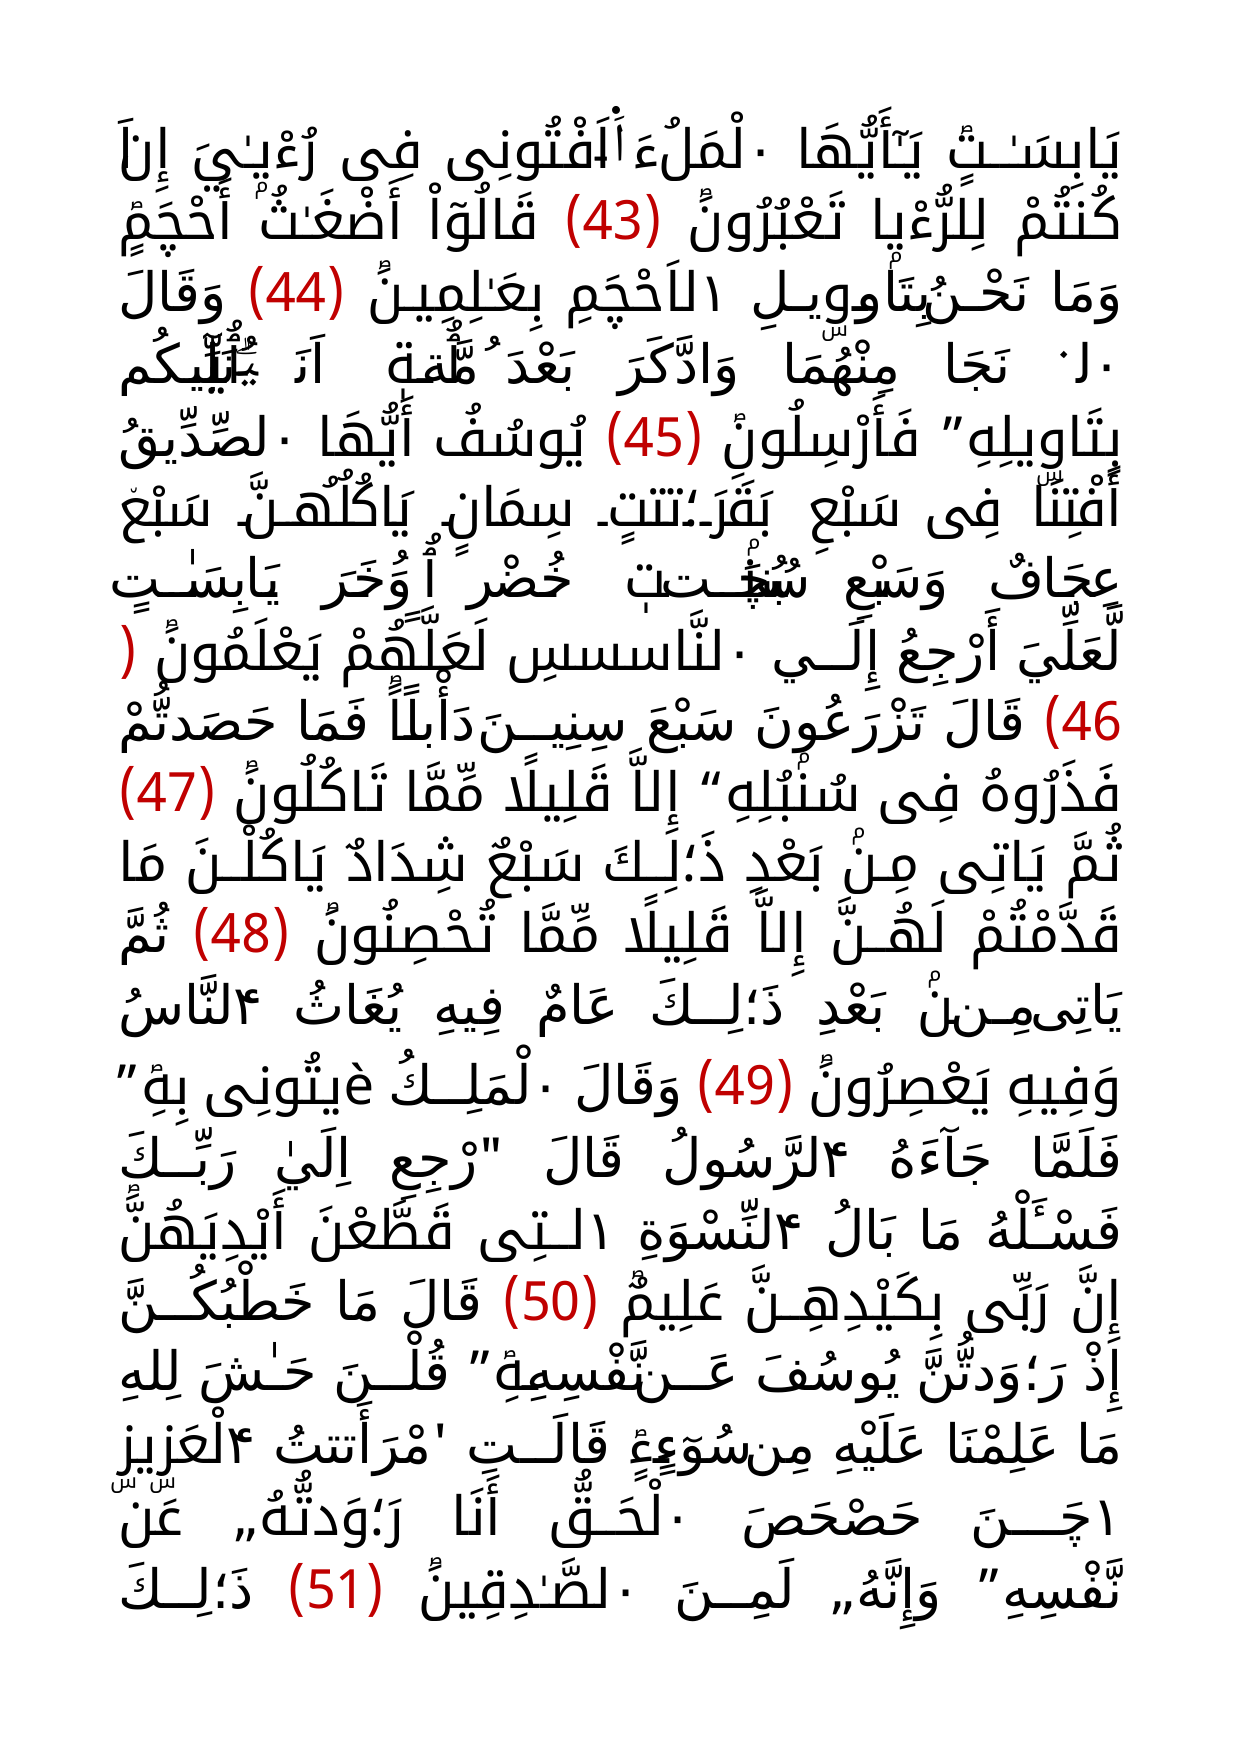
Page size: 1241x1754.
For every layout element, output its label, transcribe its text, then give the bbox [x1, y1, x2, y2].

text بِسْمِ ۱للَّهِ ۱لرَّحْمَـٰنِ ۱لرَّحِيمِ أَلَٓرۭؐ تِلْكَ ءَايَـٰــتُ ۴لْكِتَـٰــبِ ۱لْمُبِينِؐ (1) إِنَّآ أَنزَلْنَـٰهُ قُرْءَ؛ناٗ عَرَبِيّاً لَّعَلَّكُمْ تَعْقِلُونَؐ (2) نَحْنُ نَقُــصُّ عَلَيْكَ أَحْسَــنَ ۰لْقَصَـصِ بِمَآ أَوْحَيْنَآ إِلَيْكَ هَـٰذَا ۰لْقُرْءَانَ وَإِن كُنــتَ مِــن قَبْلِهِ” لَمِــنَ ۰لْغَـٰفِلِينَؐ (3) إِذْ قَالَ يُوسُفُ لَأِبِيهِ يَـٰٓأَبَــتِ إِنِّى رَأَيْــتُ أَحَدَ عَشَرَ كَوْكَباً وَالشَّمْسَ وَالْقَمَرَؐ رَأَيْتُهُمْ لِى سَـٰجِدِينَؐ (4) قَالَ يَـٰبُنَيِّ لاَ تَقْصُصْ رُءْيۭاكَ عَلَــيٰٓ إِخْوَتِــكَ فَيَكِيدُواْ لَكَ كَيْداٗؐ اِنننَّ ۰لشَّيْطَـٰنَ لِلِانسَـٰــنۣ عَدُوٌّ مُّبِينٌؐ (5) وَكَذَ؛لِــكَ يَجْتَبِيــكَ رَبُّــكَ وَيُعَلِّمُكَ مِــن تَاوۣيـلِ ۱لاَحَادِيــثِؐ وَيُتِمُّ نِعْمَتَهُ„ عَلَيْــكَ وَعَلَــيٰٓ ءَالِ يَعْقُوبببَ كَمَآ أَتَمَّهَا عَلَيٰٓ أَبَوَيْكَ مِــن قَبْلُ إِبْرَ؛هِيمَ وَإِسْحَـٰقَؐ إِنَّ رَبَّكَ عَلِيم٘ حَكِيمٌؐ (6) لَّقَدْ كَانَ فِى يُوسُفَ وَإِخْوَتِهِ“ ءَايَـٰــتٌ لِّلسَّآئِـلِينَؐ (7) إِذْ قَالُواْ لَيُوسُفُ وَأَخُوهُ أَحَــبُّ إِلَـيٰٓ أَبِينَا مِنَّا وَنَحْــنُ عُصْبَة٘ؐ اِنَّ أَبَانَا لَفِى ضَچَلٍ مُّبِينٖؐ (8) ۶قْتُلُواْ يُوسُفَ أَوۣ 'طْرَحُوهُ أَرْضاً يَخْــلُ لَكُمْ وَجْهُ أَبِيكُمْ وَتَكُونُواْ مِـنۢ بَعْدِهِ” قَوْماً صَـٰڤِحِينَؐ (9) ¥ قَالَ قَآئِــلٌ مِّنْهُمْ لاَ تَقْتُلُواْ يُوسُفَ وَأَلْقُوهُ فِى غَيَـٰبَـٰــتِ ۱لْجُــبِّ يَلْتَقِطْهُ بَعْــضُ ۴لسَّيَّارَةِ إِن كُنتُمْ فَـٰعِلِينَؐ (10) قَالُواْ يَـٰٓأَبَانَا مَا لَــكَ لاَ تَاﯫ عَلَيٰ يُوسُفَ وَإِنَّا لَهُ„ ڤَنَـٰصِحُونَؐ (11) أَرْسِلْهُ مَعَنَا غَداً يَرْتَعِ وَيَلْعَــبْ وَإِنَّا لَهُ„ لَحَـٰفِظُونَؐ (12) قَالَ إِنِّى ڤَيُحْزۣنُنِيَ أَن تَذْهَبُواْ بِهِ” وَأَخَافُ أَنْ يَّاكُلَهُ ۴لذِّيــبُ وَأَنتُمْ عَنْهُ غَـٰفِلُونَؐ (13) قَالُواْ لَـئِـــنَ اَكَلَهُ ۴لذِّيــبُ وَنَحْــنُ عُصْبَة٘ اِنَّآ إِذاً لَّخَـٰسِرُونَؐ (14) فَلَمَّا ذَهَبُواْ بِهِ” وَأَجْمَعُوٓاْ أَنننْ يَّجْعَلُوهُ فِى غَيَـٰبَـٰــتِ ۱لْجُــبِّ وَأَوْحَيْنَآ إِلَيْهِ لَتُنَبِّيؕنَّهُم بِأَمْرۣهِمْ هَـٰذَا وَهُمْ لاَ يَشْعُرُونَؐ (15) وَجَآءُوٓ أَبَاهُمْ عِشَآءً يَبْكُونَ (16) قَالُواْ يَـٰٓأَبَانَآ إِنَّا ذَهَبْنَا نَسْتَبِقُ وَتَرَكْنَا يُوسُفَ عِندَ مَتَـٰعِنَا فَأَكَلَهُ ۴لذِّيــبُؐ وَمَآ أَنتَ بِمُومِــنٍ لَّنَا وَلَوْ كُنَّا صَـٰدِقِينَؐ (17) وَجَآءُو عَلَيٰ قَمِيصِهِ” بِدَمٍ كَذِبٍؐ قَالَ بَلْ سَوَّلَــتْ لَكُمُ; أَنفُسُكُمُ; أَمْراًؐ فَصَبْرٌ جَمِيلٌؐ وَاللَّهُ ۴لْمُسْتَعَانُ عَلَــيٰ مَا تَصِفُونَؐ (18) وَجَآءَتْ سَيَّارَةٌ فَأَرْسَلُواْ وَارۣدَهُمْ فَأَدْلۭيٰ دَلْوَهُ„ قَالَ يَـٰبُشْرۭ؛يَ هَـٰذَا غُچَمٌؐ وَأَسَرُّوهُ بِضَـٰعَةًؐ وَاللَّهُ عَلِيمٛ بِمَا يَعْمَلُونَؐ (19) وَشَرَوْهُ بِثَمَــنٙ بَخْسٍ دَرَ؛هِمَ مَعْدُودَةٍ وَكَانُواْ فِيهِ مِنَ ۰لزَّ؛هِدِينَؐ (20) وَقَالَ ۰ﻟ﮲ 'شْتَرۭيٰهُ مِــن مِّصْرَ لِامْرَأَتِهِ“ أَكْرۣمِى مَثْوۭيٰهُ عَسۭيٰٓ أَنْ يَّنفَعَنَآ أَوْ نَتَّخِذَهُ„ وَلَداًؐ وَكَذَ؛لِــكَ مَكَّنَّا لِيُوسُفَ فِى ۱لاَرْضِ وَلِنُعَلِّمَهُ„ مِن تَاوۣيلِ ۱لاَحَادِيــثِؐ وَاللَّهُ غَالِــب٘ عَلَيٰٓ أَمْرۣهِؐ” وَچَكِــنَّ أَكْثَرَ ۰لنَّاسِ لاَ يَعْلَمُونَؐ (21) وَلَمَّا بَلَغَ أَشُدَّهُ; ءَاتَيْنَـٰهُ حُكْماً وَعِلْماًؐ وَكَذَ؛لِــكَ نَجْزۣى ۱ڤْمُحْسِنِينَؐ (22) ® وَرَ؛وَدَتْهُ ۴لتِى هُوَ فِى بَيْتِهَا عَــن نَّفْسِهِ” وَغَلَّقَــتِ ۱لاَبْوَ؛بببَ وَقَالَتْ هِيتَ لَــكَؐ قَالَ مَعَاذَ ۰للَّهِؐ إِنَّهُ„ رَبِّــيَ أَحْسَــنَ مَثْوۭايَؐ إِنَّهُ„ لاَ يُفْلِحُ ۴لظَّـٰلِمُونَؐ (23) وَلَقَدْ هَمَّــتْ بِهِؐ” وَهَمَّ بِهَا لَوْلآَ أَن رّۭءۭا بُرْهَـٰنَ رَبِّهِؐ” كَذَ؛لِــكَ لِنَصْرۣفَ عَنْهُ ۴لسُّوٓءَ وَاڤْفَحْشَآءَؐ اۭنَّهُ„ مِـنْ عِبَادِنَا ۰ڤْمُخْلَصِينَؐ (24) وَاسْتَبَقَا ۰لْبَابببَ وَقَدَّتتتْ قَمِيصَهُ„ مِن دُبُرٍ وَأَلْفَيَا سَيِّدَهَا لَدَا ۰لْبَابببِؐ قَالَــتْ مَا جَزَآءُ مَنَ اَرَادَ بِأَهْلِكَ سُوٓءاٗ اِلٓاَّ أَنْ يُّسْجَنَ أَوْ عَذَاب٘ اَلِيمٌؐ (25) قَالَ هِيَ رَ؛وَدَتْنِى عَن نَّفْسِىؐ وَشَهِدَ شَاهِدٌ مِّــنَ اَهْلِهَآ إِننن كَانَ قَمِيصُهُ„ قُدَّ مِن قُبُلٍ فَصَدَقَــتْ وَهُوَ مِــنَ ۰لْكَـٰذِبِينَ (26) وَإِننن كَانَ قَمِيصُهُ„ قُدَّ مِن دُبُرٍ فَكَذَبَــتْؐ وَهُوَ مِــنَ ۰لصَّـٰدِقِينَؐ (27) فَلَمَّا رۭءۭا قَمِيصَهُ„ قُدَّ مِن دُبُرٍ قَالَ إِنَّهُ„ مِــن كَيْدِكُنَّ إِنَّ كَيْدَكُنَّ عَظِيمٌؐ (28) يُوسُفُ أَعْرۣضضضْ عَنْ هَـٰذَاؐ وَاسْتَغْفِـرۣى لِذَنۢبِــكِ إِنَّــكِ كُنــتِ مِــنَ ۰لْخَاطِـِٕينَؐ (29) وَقَالَ نِسْوَةٌ فِى ۱لْمَدِينَةِ 'مْرَأَتتتُ ۴لْعَزۣيزۣ تُرَ؛وۣدُ فَتۭيٰهَا عَــن نَّفْسِهِ” قَدْ شَغَفَهَا حُبّاٗؐ اِنَّا لَنَرۭيٰهَا فِى ضَچَـلٍ مُّبِـينٍؐ (30) فَلَمَّا سَمِعَــتْ بِمَكْرۣهِنَّ أَرْسَلَتِ اِلَيْهِنَّ وَأَعْتَدَتْ لَهُــنَّ مُتَّكَـٔاً وَءَاتَــتْ كُلَّ وَ؛حِدَةٍ مِّنْهُنَّ سِكِّيناً وَقَالَتُ ۶خْرُجْ عَلَيْهِـنَّؐ فَلَمَّا رَأَيْنَهُ; أَكْبَرْنَهُ„ وَقَطَّعْنَ أَيْدِيَهُنَّ وَقُلْــنَ حَـٰشَ لِلهِ مَا هَـٰذَا بَشَراٗؐ اِنْ هَـٰذَآ إِلاَّ مَلَــكٌ كَرۣيمٌؐ (31) قَالَــتْ فَذَ؛لِكُنَّ ۰ﻟ﮲ لُمْتُنَّنِى فِيهِؐ وَلَقَدْ رَ؛وَدتُّهُ„ عَــن نَّفْسِهِ” فَاسْتَعْصَمَؐ وَلَئِن لَّمْ يَفْعَــلْ مَآ ءَامُرُهُ„ ڤَيُسْجَنَنَّ وَلَيَكُوناً مِّــنَ ۰لصَّـٰغِرۣينَؐ (32) © قَالَ رَبِّ ۱لسِّجْنُ أَحَبُّ إِلَــيَّ مِمَّا يَدْعُونَنِىٓ إِلَيْهِ وَإِلاَّ تَصْرۣفْ عَنِّى كَيْدَهُنَّ أَصْبُ إِلَيْهِنَّ وَأَكُــن مِّنَ ۰لْجَـٰهِلِينَؐ (33) فَاسْتَجَابَ لَهُ„ رَبُّهُ„ فَصَرَفَ عَنْهُ كَيْدَهُنَّؐ إِنَّهُ„ هُوَ ۰لسَّمِيعُ ۴لْعَلِيمُؐ (34) ثُمَّ بَدَا لَهُم مِّـنۢ بَعْدِ مَا رَأَوُاْ ۴لاَيَـٰــتِ ڤَيَسْجُنُنَّهُ„ حَتَّــيٰ حِينٍؐ (35) وَدَخَــلَ مَعَهُ ۴لسِّجْــنَ فَتَيَـٰــنۣؐ قَالَ أَحَدُهُمَآ إِنِّيَ أَرۭيٰنِــيَ أَعْصِرُ خَمْراًؐ وَقَالَ ۰لاَخَرُ إِنِّيَ أَرۭيٰنِــيَ أَحْمِلُ فَوْقَ رَأْسِى خُبْزاً تَاكُلُ ۴لطَّيْرُ مِنْهُؐ نَبِّيؔنَا بِتَاوۣيلِهِ“ إِنَّا نَرۭيٰــكَ مِــنَ ۰ڤْمُحْسِنِينَؐ (36) قَالَ لاَ يَاتِيكُمَا طَعَامٌ تُرْزَقَـٰنِهِ“ إِلاَّ نَبَّأْتُكُمَا بِتَاوۣيلِهِ” قَبْلَ أَنْ يَّاتِيَكُمَاؐ ذَ؛لِكُمَا مِمَّا عَلَّمَنِى رَبِّيَؐ إِنِّى تَرَكْــتُ مِلَّةَ قَوْمٍ لاَّ يُومِنُونَ بِاللَّهِ وَهُم بِالاَخِرَةِ هُمْ كَـٰفِرُونَؐ (37) وَاتَّبَعْــتُ مِلَّةَ ءَابَآءِيَ إِبْرَ؛هِيمَ وَإِسْحَـٰقَ وَيَعْقُوبببَؐ مَا كَانَ لَنَآ أَن نُّشْرۣكككَ بِاللَّهِ مِن شَيْءٍؐ ذَ؛لِــكَ مِـن فَضْـلِ ۱للَّهِ عَلَيْنَا وَعَلَي ۰لنَّاسِؐ وَچَكِــنَّ أَكْثَرَ ۰لنَّاسسسِ لاَ يَشْكُرُونَؐ (38) يَـٰصَـٰحِبَيِ ۱ڤسِّجْــنۣ ءَآرْبَابٌ مُّتَفَرّۣقُونَ خَيْر٘ اَمِ ۱للَّهُ ۴لْوَ؛حِدُ ۴لْقَهَّارُؐ (39) مَا تَعْبُدُونَ مِن دُونِهِ“ إِلٓاَّ أَسْمَآءً سَمَّيْتُمُوهَآ أَنتُمْ وَءَابَآؤُكُم مَّآ أَنزَلَ ۰للَّهُ بِهَا مِــن سُلْطَـٰنٖؐ اِنِ ۱لْحُكْمُ إِلاَّ لِلهِؐ أَمَرَ أَلاَّ تَعْبُدُوٓاْ إِلٓاَّ إِيَّاهُؐ ذَ؛لِكَ ۰لدِّيــنُ ۴لْقَيِّمُؐ وَچَكِنَّ أَكْثَرَ ۰لنَّاسسسِ لاَ يَعْلَمُونَؐ (40) يَـٰصَـٰحِبَــيۣ ۱لسِّجْـنِ أَمَّــآ أَحَدُكُمَا فَيَسْقِى رَبَّهُ„ خَمْراًؐ وَأَمَّا ۰لاَخَرُ فَيُصْلَــبُ فَتَاكُلُ ۴لطَّيْرُ مِن رَّأْسِهِؐ” قُضِــيَ ۰لاَمْرُ ۴ﻟ﮲ فِيهِ تَسْتَفْتِيَـٰنِؐ (41) ® وَقَالَ لِلذِى ظَــنَّ أَنَّهُ„ نَاجٍ مِّنْهُمَا ۸ذْكُرْنِى عِندَ رَبِّكَؐ فَأَنسۭيٰهُ ۴لشَّيْطَـٰنُ ذِكْرَ رَبِّهِ” فَلَبِــثَ فِى ۱لسِّجْنِ بِضْعَ سِنِينَؐ (42) وَقَالَ ۰لْمَلِــكُ إِنِّيَ أَرۭيٰ سَبْعَ بَقَرَ؛تتتٍ سِمَانٍ يَاكُلُهُــنَّ سَبْع٘ عِجَافٌ وَسَبْعَ سُنۢبُچَــتٖ خُضْرٍ وَٱُخَرَ يَابِسَـٰــتٍؐ يَـٰٓأَيُّهَا ۰لْمَلُءَ اَ۬فْتُونِى فِى رُءْيۭـٰيَ إِن كُنتُمْ لِلرُّءْيۭا تَعْبُرُونَؐ (43) قَالُوٓاْ أَضْغَـٰثُ أَحْچَمٍؐ وَمَا نَحْـنُ بِتَاوۣيـلِ ۱لاَحْچَمِ بِعَـٰلِمِيـنَؐ (44) وَقَالَ ۰ﻟ﮲ نَجَا مِنْهُمَا وَادَّكَرَ بَعْدَ ٱُمَّةٖ اَنَآ ٱُنَبِّيؖكُم بِتَاوۣيلِهِ” فَأَرْسِلُونِؐ (45) يُوسُفُ أَيُّهَا ۰لصِّدِّيقُ أَفْتِنَا فِى سَبْعِ بَقَرَ؛تتتٍ سِمَانٍ يَاكُلُهُــنَّ سَبْع٘ عِجَافٌ وَسَبْعِ سُنۢبُچَــتٖ خُضْرٍ وَٱُخَرَ يَابِسَـٰــتٍ لَّعَلِّيَ أَرْجِعُ إِلَــي ۰لنَّاسسسِ لَعَلَّهُمْ يَعْلَمُونَؐ (46) قَالَ تَزْرَعُونَ سَبْعَ سِنِيــنَ دَأْباًؐ فَمَا حَصَدتُّمْ فَذَرُوهُ فِى سُنۢبُلِهِ“ إِلاَّ قَلِيلًا مِّمَّا تَاكُلُونَؐ (47) ثُمَّ يَاتِى مِـنۢ بَعْدِ ذَ؛لِــكَ سَبْعٌ شِدَادٌ يَاكُلْــنَ مَا قَدَّمْتُمْ لَهُــنَّ إِلاَّ قَلِيلًا مِّمَّا تُحْصِنُونَؐ (48) ثُمَّ يَاتِى مِـنۢ بَعْدِ ذَ؛لِــكَ عَامٌ فِيهِ يُغَاثُ ۴لنَّاسُ وَفِيهِ يَعْصِرُونَؐ (49) وَقَالَ ۰لْمَلِــكُ èيتُونِى بِهِؐ” فَلَمَّا جَآءَهُ ۴لرَّسُولُ قَالَ "رْجِعِ اِلَيٰ رَبِّــكَ فَسْـَٔلْهُ مَا بَالُ ۴لنِّسْوَةِ ۱لــتِى قَطَّعْنَ أَيْدِيَهُنَّؐ إِنَّ رَبِّى بِكَيْدِهِــنَّ عَلِيمٌؐ (50) قَالَ مَا خَطْبُكُــنَّ إِذْ رَ؛وَدتُّنَّ يُوسُفَ عَــن نَّفْسِهِؐ” قُلْــنَ حَـٰشَ لِلهِ مَا عَلِمْنَا عَلَيْهِ مِن سُوٓءٍؐ قَالَــتِ 'مْرَأَتتتُ ۴لْعَزۣيزۣ ۱چَـــنَ حَصْحَصَ ۰لْحَــقُّ أَنَا رَ؛وَدتُّهُ„ عَن نَّفْسِهِ” وَإِنَّهُ„ لَمِــنَ ۰لصَّـٰدِقِينَؐ (51) ذَ؛لِــكَ لِيَعْلَمَ أَنِّى لَمَ اَخُنْهُ بِالْغَيْبِ وَأَنَّ ۰للَّهَ لاَ يَهْدِى كَيْدَ ۰لْخَآئِنِينَؐ (52) ¤ وَمَآ ٱُبَرّۣىُٔ نَفْسِيَؐ إِنَّ ۰لنَّفْــسَ لَأَمَّارَةٛ بِالسُّوٓءِ الاَّ مَا رَحِمَ رَبِّيَؐ إِنَّ رَبِّى غَفُورٌ رَّحِيمٌؐ (53) وَقَالَ ۰لْمَلِــكُ èيتُونِى بِهِ“ أَسْتَخْلِصْهُ لِنَفْسِىؐ فَلَمَّا كَلَّمَهُ„ قَالَ إِنَّــكَ ۰لْيَوْمَ لَدَيْنَا مَكِين٘ اَمِينٌؐ (54) قَالَ "جْعَلْنِى عَلَــيٰ خَزَآئِـنِ ۱لاَرْضِ إِنِّى حَفِيظ٘ عَلِيمٌؐ (55) وَكَذَ؛لِــكَ مَكَّنَّا لِيُوسُفَ فِى ۱لاَرْضِ يَتَبَوَّٱُ مِنْهَا حَيْــثُ يَشَآءُؐ نُصِيــبُ بِرَحْمَتِنَا مَــن نَّشَــآءُ وَلاَ نُضِيعُ أَجْرَ ۰ڤْمُحْسِنِينَؐ (56) وَلَأَجْرُ ۴لاَخِرَةِ خَيْرٌ لِّلذِينَ ءَامَنُواْ وَكَانُواْ يَتَّقُونَؐ (57) وَجَآءَ اۭخْوَةُ يُوسُفَ فَدَخَلُواْ عَلَيْهِ فَعَرَفَهُمْ وَهُمْ لَهُ„ مُنكِرُونَؐ (58) وَلَمَّا جَهَّزَهُم بِجَهَازۣهِمْ قَالَ "يتُونِى بِأَخٍ لَّكُم مِّنَ اَبِيكُمُؐ; أَلاَ تَرَوْنَ أَنِّيَ ٱُوفِى ۱لْكَيْلَ وَأَنَا خَيْرُ ۴لْمُنزۣلِينَؐ (59) فَإِن لَّمْ تَاتُونِى بِهِ” فَلاَ كَيْــلَ لَكُمْ عِندِى وَلاَ تَقْرَبُونِؐ (60) قَالُواْ سَنُرَ؛وۣدُ عَنْهُ أَبَاهُ وَإِنَّا لَفَـٰعِلُونَؐ (61) وَقَالَ لِفِتْيَتِهِ 'جْعَلُواْ بِضَـٰعَتَهُمْ فِى رۣحَالِهِمْ لَعَلَّهُمْ يَعْرۣفُونَهَآ إِذَا "نقَلَبُوٓاْ إِلَــيٰٓ أَهْلِهِمْ لَعَلَّهُمْ يَرْجِعُونَؐ (62) فَلَمَّا رَجَعُوٓاْ إِلَـيٰٓ أَبِيهِمْ قَالُواْ يَـٰٓأَبَانَا مُنِعَ مِنَّا ۰لْكَيْلُ فَأَرْسِــلْ مَعَنَآ أَخَانَا نَكْتَلْ وَإِنَّا لَهُ„ لَحَـٰفِظُونَؐ (63) قَالَ هَــلَ —امَنُكُمْ عَلَيْهِ إِلاَّ كَمَآ أَمِنتُكُمْ عَلَـيٰٓ أَخِيهِ مِن قَبْـلُؐ فَاللَّهُ خَيْر٘ حِفْظاًؐ وَهُوَ أَرْحَمُ ۴لرَّ؛حِمِينَؐ (64) وَلَمَّا فَتَحُواْ مَتَـٰعَهُمْ وَجَدُواْ بِضَـٰعَتَهُمْ رُدَّتتتِ اِلَيْهِمْ قَالُواْ يَـٰٓأَبَانَا مَا نَبْغِىؐ هَـٰذِهِ” بِضَـٰعَتُنَا رُدَّتتتِ اِلَيْنَا وَنَمِيرُ أَهْلَنَا وَنَحْفَظُ أَخَانَا وَنَزْدَادُ كَيْلَ بَعِيرٍؐ ذَ؛لِــكَ كَيْــلٌ يَسِيرٌؐ (65) ® قَالَ لَنُ ۷رْسِلَهُ„ مَعَكُمْ حَتَّيٰ تُوتُونِ مَوْثِقاً مِّــنَ ۰للَّهِ لَتَاتُنَّنِى بِهِ“ إِلٓاَّ أَنْ يُّحَاطَ بِكُمْؐ فَلَمَّآ ءَاتَوْهُ مَوْثِقَهُمْ قَالَ ۰للَّهُ عَلَيٰ مَا نَقُولُ وَكِيـلٌؐ (66) وَقَالَ يَـٰبَنِــيَّ لاَ تَدْخُلُواْ مِـنۢ بَابببٍ وَ؛حِدٍ وَادْخُلُواْ مِنَ اَبْوَ؛بٍ مُّتَفَرّۣقَةٍؐ وَمَآ ٱُغْنِى عَنكُم مِّــنَ ۰للَّهِ مِن شَيْءٖؐ اِنننۣ ۱لْحُكْمُ إِلاَّ لِلهِؐ عَلَيْهِ تَوَكَّلْــتُؐ وَعَلَيْهِ فَلْيَتَوَكَّلِ ۱لْمُتَوَكِّلُونَؐ (67) وَلَمَّا دَخَلُواْ مِــنْ حَيْــثُ أَمَرَهُمُ; أَبُوهُم مَّا كَانَ يُغْنِى عَنْهُم مِّــنَ ۰للَّهِ مِن شَيْءٖ اِلاَّ حَاجَةً فِى نَفْسِ يَعْقُوبَ قَضۭيٰهَاؐ وَإِنَّهُ„ لَذُو عِلْمٍ لِّمَا عَلَّمْنَـٰهُؐ وَچَكِــنَّ أَكْثَرَ ۰لنَّاسسسِ لاَ يَعْلَمُونَؐ (68) وَلَمَّا دَخَلُواْ عَلَيٰ يُوسُفَ ءَاوۭيٰٓ إِلَيْهِ أَخَاهُؐ قَالَ إِنِّــيَ أَنَآ أَخُوكككَ فَلاَ تَبْتَئِـسْ بِمَا كَانُواْ يَعْمَلُونَؐ (69) فَلَمَّا جَهَّزَهُم بِجَهَازۣهِمْ جَعَلَ ۰لسِّقَايَةَ فِى رَحْـلِ أَخِيهِ ثُمَّ أَذَّنَ مُوَ۬ذِّن٘ اَيَّتُهَا ۰لْعِيرُ إِنَّكُمْ لَسَـٰرۣقُونَؐ (70) قَالُواْ وَأَقْبَلُواْ عَلَيْهِم مَّاذَا تَفْقِدُونَؐ (71) قَالُواْ نَفْقِدُ صُوَاعَ ۰لْمَلِكِؐ وَلِمَـن جَآءَ بِهِ” حِمْلُ بَعِيرٍ وَأَنَا بِهِ” زَعِيمٌؐ (72) قَالُواْ تَاللَّهِ لَقَدْ عَلِمْتُم مَّا جِيؔنَا لِنُفْسِدَ فِى ۱لاَرْضِ وَمَا كُنَّا سَـٰرۣقِينَؐ (73) قَالُواْ فَمَا جَزَ×ؤُهُ; إِننن كُنتُمْ كَـٰذِبِينَؐ (74) قَالُواْ جَزَ×ؤُهُ„ مَنْ وُّجِدَ فِى رَحْلِهِ” فَهُوَ جَزَ×ؤُهُؐ, كَذَ؛لِــكَ نَجْزۣى ۱لظَّـٰلِمِينَؐ (75) فَبَدَأَ بِأَوْعِيَتِهِمْ قَبْلَ وۣعَآءِ اَ۬خِيهِ ثُمَّ "سْتَخْرَجَهَا مِنْ وّۣعَآءِ اَ۬خِيهِؐ كَذَ؛لِــكَ كِدْنَا لِيُوسُفَؐ مَا كَانَ لِيَاخُذَ أَخَاهُ فِى دِينِ ۱لْمَلِــكِ إِلٓاَّ أَنْ يَّشَآءَ ۰للَّهُؐ نَرْفَعُ دَرَجَـٰــتِ مَــن نَّشَآءُؐ وَفَوْقَ كُلِّ ذى عِلْمٖ عَلِيمٌؐ (76) © قَالُوٓاْ إِنْ يَّسْرۣقْ فَقَدْ سَرَقَ أَخٌ لَّهُ„ مِــن قَبْلُؐ فَأَسَرَّهَا يُوسُفُ فِى نَفْسِهِ” وَلَمْ يُبْدِهَا لَهُمْؐ قَالَ أَنتُمْ شَرٌّ مَّكَاناًؐ وَاللَّهُ أَعْلَمُ بِمَا تَصِفُونَؐ (77) قَالُواْ يَـٰٓأَيُّهَا ۰لْعَزۣيزُ إِنَّ لَهُ; أَباً شَيْخاً كَبِيراً فَخُذَ اَحَدَنَا مَكَانَهُ; إِنَّا نَرۭيٰــكَ مِــنَ ۰ڤْمُحْسِنِينَؐ (78) قَالَ مَعَاذَ ۰للَّهِ أَن نَّاخُذَ إِلاَّ مَنْ وَّجَدْنَا مَتَـٰعَنَا عِندَهُ; إِنَّـآ إِذاً لَّظَـٰلِمُونَؐ (79) فَلَمَّا "سْتَيْــَٔـسُواْ مِنْهُ خَلَصُواْ نَجِيّاًؐ قَالَ كَبِيرُهُمُ; أَلَمْ تَعْلَمُوٓاْ أَنَّ أَبَاكُمْ قَدَ اَخَذَ عَلَيْكُم مَّوْثِقاً مِّــنَ ۰للَّهِؐ وَمِــن قَبْلُ مَا فَرَّطْتُّمْ فِى يُوسُفَؐ فَلَنَ اَبْرَحَ ۰لاَرْضضضَ حَتَّيٰ يَاذَنَ لِيَ أَبِيَ أَوْ يَحْكُمَ ۰للَّهُ لِىؐ وَهُوَ خَيْرُ ۴لْحَـٰكِمِينَؐ (80) "رْجِعُوٓاْ إِلَـيٰٓ أَبِيكُمْ فَقُولُواْ يَـٰٓأَبَانَآ إِنَّ "بْنَــكَ سَرَقَؐ وَمَا شَهِدْنَآ إِلاَّ بِمَا عَلِمْنَا وَمَا كُنَّا لِلْغَيْبِ حَـٰفِظِينَؐ (81) وَسْـَٔلِ ۱لْقَرْيَةَ ۰لتِى كُنَّا فِيهَا وَالْعِيرَ ۰لتِىٓ أَقْبَلْنَا فِيهَا وَإِنَّا لَصَـٰدِقُونَؐ (82) قَالَ بَلْ سَوَّلَتْ لَكُمُ; أَنفُسُكُمُ; أَمْراًؐ فَصَبْرٌ جَمِيــل٘ؐ عَسَــي ۰للَّهُ أَنْ يَّاتِيَنِى بِهِمْ جَمِيعاٗؐ اِنَّهُ„ هُوَ ۰لْعَلِيمُ ۴لْحَكِيمُؐ (83) وَتَوَلّۭــيٰ عَنْهُمْ وَقَالَ يَـٰٓأَسَفۭــيٰ عَلَيٰ يُوسُفَؐ وَابْيَضَّــتْ عَيْنَـٰهُ مِــنَ ۰لْحُزْنِ فَهُوَ كَظِيمٌؐ (84) قَالُواْ تَاللَّهِ تَفْتَؤُاْ تَذْكُرُ يُوسُفَ حَتَّيٰ تَكُونَ حَرَضاٗ اَوْ تَكُونَ مِــنَ ۰لْهَـٰلِكِينَؐ (85) قَالَ إِنَّمَآ أَشْكُواْ بَثِّى وَحُزْنِيَ إِلَــي ۰للَّهِؐ وَأَعْلَمُ مِــنَ ۰للَّهِ مَا لاَ تَعْلَمُونَؐ (86) يَـٰبَنِــيَّ "ذْهَبُواْ فَتَحَسَّسُواْ مِنْ يُّوسُفَ وَأَخِيهِ وَلاَ تَاْيْــَٔـسُواْ مِن رَّوْحِ ۱للَّهِؐ إِنَّهُ„ لاَ يَاْيْـَٔسُ مِن رَّوْحِ ۱للَّهِ إِلاَّ ۰لْقَوْمُ ۴لْكَـٰفِرُونَؐ (87) ® فَلَمَّا دَخَلُواْ عَلَيْهِ قَالُواْ يَـٰٓأَيُّهَا ۰لْعَزۣيزُ مَسَّنَا وَأَهْلَنَا ۰لضُّرُّ وَجِيؔنَا بِبِضَـٰعَةٍ مُّزْجۭيٰةٍؐ فَأَوْفِ لَنَا ۰لْكَيْلَ وَتَصَدَّقْ عَلَيْنَآؐ إِنننَّ ۰للَّهَ يَجْزۣى ۱لْمُتَصَدِّقِينَؐ (88) قَالَ هَلْ عَلِمْتُم مَّا فَعَلْتُم بِيُوسُفَ وَأَخِيهِ إِذَ اَنتُمْ جَـٰهِلُونَؐ (89) قَالُوٓاْ أَ.نَّكَ لَأَنــتَ يُوسُفُؐ قَالَ أَنَا يُوسُفُ وَهَـٰذَآ أَخِىؐ قَدْ مَــنَّ ۰للَّهُ عَلَيْنَآؐ إِنَّهُ„ مَنْ يَّتَّقِ وَيَصْبِرْ فَإِنننَّ ۰للَّهَ لاَ يُضِيعُ أَجْرَ ۰ڤْمُحْسِنِينَؐ (90) قَالُواْ تَاللَّهِ لَقَدَ —اثَرَكككَ ۰للَّهُ عَلَيْنَا وَإِن كُنَّا لَخَـٰطِـِٕيـنَؐ (91) قَالَ لاَ تَثْرۣيــبَ عَلَيْكُمُؐ ۴لْيَوْمَ يَغْفِرُ ۴للَّهُ لَكُمْؐ وَهُوَ أَرْحَمُ ۴لرَّ؛حِمِينَؐ (92) "ذْهَبُواْ بِقَمِيصِى هَـٰذَا فَأَلْقُوهُ عَلَيٰ وَجْهِ أَبِى يَاتِ بَصِيراً وَاتُونِى بِأَهْلِكُمُ; أَجْمَعِيـنَؐ (93) وَلَمَّـا فَصَلَــتِ ۱لْعِيرُ قَالَ أَبُوهُمُ; إِنِّى لَأَجِدُ رۣيحَ يُوسُفَ لَوْلآَ أَن تُفَنِّدُونِؐ (94) قَالُواْ تَاللَّهِ إِنَّــكَ لَفِى ضَچَلِــكَ ۰لْقَدِيمِؐ (95) فَلَمَّآ أَن جَآءَ ۰لْبَشِيرُ أَلْقۭيٰهُ عَلَيٰ وَجْهِهِ” فَارْتَدَّ بَصِيراًؐ قَالَ أَلَمَ اَقُــل لَّكُمُ; إِنِّــيَ أَعْلَمُ مِــنَ ۰للَّهِ مَا لاَ تَعْلَمُونَؐ (96) قَالُواْ يَـٰٓأَبَانَا "سْتَغْفِرْ لَنَا ذُنُوبَنَآ إِنَّا كُنَّا خَـٰطِـِٕينَؐ (97) قَالَ سَوْفَ أَسْتَغْفِرُ لَكُمْ رَبِّــيَؐ إِنَّهُ„ هُوَ ۰لْغَفُورُ ۴لرَّحِيمُؐ (98) فَلَمَّا دَخَلُواْ عَلَيٰ يُوسُفَ ءَاوۭيٰٓ إِلَيْهِ أَبَوَيْهِ وَقَالَ ۸دْخُلُواْ مِصْرَ إِن شَآءَ ۰للَّهُ ءَامِنِينَؐ (99) وَرَفَعَ أَبَوَيْهِ عَلَي ۰لْعَرْشِ وَخَرُّواْ لَهُ„ سُجَّداًؐ وَقَالَ يَـٰٓأَبَــتِ هَـٰذَا تَاوۣيلُ رُءْيۭـٰــيَ مِـن قَبْلُ قَدْ جَعَلَهَا رَبِّى حَقّاًؐ وَقَدَ اَحْسَــنَ بِـيَ إِذَ اَخْرَجَنِى مِــنَ ۰ڤسِّجْنِ وَجَآءَ بِكُم مِّــنَ ۰لْبَدْوۣ مِـنۢ بَعْدِ أَن نَّزَغَ ۰لشَّيْطَـٰنُ بَيْنِى وَبَيْنَ إِخْوَتِيَؐ إِنَّ رَبِّى لَطِيفٌ لِّمَا يَشَآءُؐ اِ۬نَّهُ„ هُوَ ۰لْعَلِيمُ ۴لْحَكِيمُؐ (100) ¥ رَبِّ قَدَ —اتَيْتَنِى مِــنَ ۰لْمُلْــكِ وَعَلَّمْتَنِى مِــن تَـاوۣيـلِ ۱لاَحَادِيــثِؐ فَاطِرَ ۰لسَّمَـٰوَ؛تِ وَالاَرْضضضِ أَنــتَ وَلِــىِّ” فِى ۱لدُّنْيۭا وَالاَخِرَةِ تَوَفَّنِى مُسْلِماً وَأَلْحِقْنِى بِاڤصَّـٰڤِحِينَؐ (101) ذَ؛لِكَ مِــنَ اَنۢبَآءِ ۱لْغَيْــبِ نُوحِيهِ إِلَيْــكَؐ وَمَا كُنتَ لَدَيْهِمُ; إِذَ اَجْمَعُوٓاْ أَمْرَهُمْ وَهُمْ يَمْكُرُونَؐ (102) وَمَآ أَكْثَرُ ۴لنَّاسِ وَلَوْ حَرَصْــتَ بِمُومِنِينَؐ (103) وَمَا تَسْـَٔلُهُمْ عَلَيْهِ مِــنَ اَجْرٖؐ اِنْ هُوَ إِلاَّ ذِكْرٌ لِّلْعَـٰلَمِينَؐ (104) وَكَأَيِّــن مِّـنَ —ايَةٍ فِى ۱لسَّمَـٰوَ؛تتتِ وَالاَرْضِ يَمُرُّونَ عَلَيْهَا وَهُمْ عَنْهَا مُعْرۣضُونَؐ (105) وَمَا يُومِــنُ أَكْثَرُهُم بِاللَّهِ إِلاَّ وَهُم مُّشْرۣكُونَؐ (106) أَفَأَمِنُوٓاْ أَننن تَـاتِيَهُمْ غَـٰشِيَةٌ مِّــنْ عَذَابببِ ۱للَّهِ أَوْ تَاتِيَهُمُ ۴لسَّاعَةُ بَغْتَةً وَهُمْ لاَ يَشْعُرُونَؐ (107) قُلْ هَـٰذِهِ” سَبِيلِــيَ أَدْعُوٓاْ إِلَــي ۰للَّهِؐ عَلَيٰ بَصِيرَةٖ اَنَا وَمَـنِ 'تَّبَعَنِىؐ وَسُبْحَـٰــنَ ۰للَّهِؐ وَمَآ أَنَا مِــنَ ۰لْمُشْرۣكِينَؐ (108) وَمَآ أَرْسَلْنَا مِــن قَبْلِــكَ إِلاَّ رۣجَالًا يُوحۭيٰٓ إِلَيْهِم مِّــنَ اَهْـلِ ۱لْقُرۭيٰٓؐ أَفَلَمْ يَسِيرُواْ فِى ۱لاَرْضِ فَيَنظُرُواْ كَيْفَ كَانَ عَـٰقِبَةُ ۴لذِينَ مِن قَبْلِهِمْؐ وَلَدَارُ ۴لاَخِرَةِ خَيْرٌ لِّلذِيــنَ "تَّقَوَاْؐ اَفَلاَ تَعْقِلُونَؐ (109) حَتَّيٰٓ إِذَا "سْتَيْـَٔــسَ ۰لـرُّسُلُ وَظَنُّوٓاْ أَنَّهُمْ قَدْ كُذِّبُواْ جَآءَهُمْ نَصْرُنَا فَنُنِجى مَــن نَّشَآءُؐ وَلاَ يُرَدُّ بَأْسُنَا عَـنِ ۱لْقَوْمِ ۱ڤْمُجْرۣمِينَؐ (110) ® لَقَدْ كَانَ فِى قَصَصِهِمْ عِبْرَةٌ لُءِّوْلِى ۱لاَلْبَـٰــبِؐ مَا كَانَ حَدِيثاً يُفْتَرۭيٰؐ وَچَكِــن تَصْدِيقَ ۰ﻟ﮲ بَيْــنَ يَدَيْهِ وَتَفْصِيــلَ كُــلّۣ شَيْءٍ وَهُديً وَرَحْمَةً لِّقَوْمٍ يُومِنُونَ (111) [118, 118, 1122, 1630]
